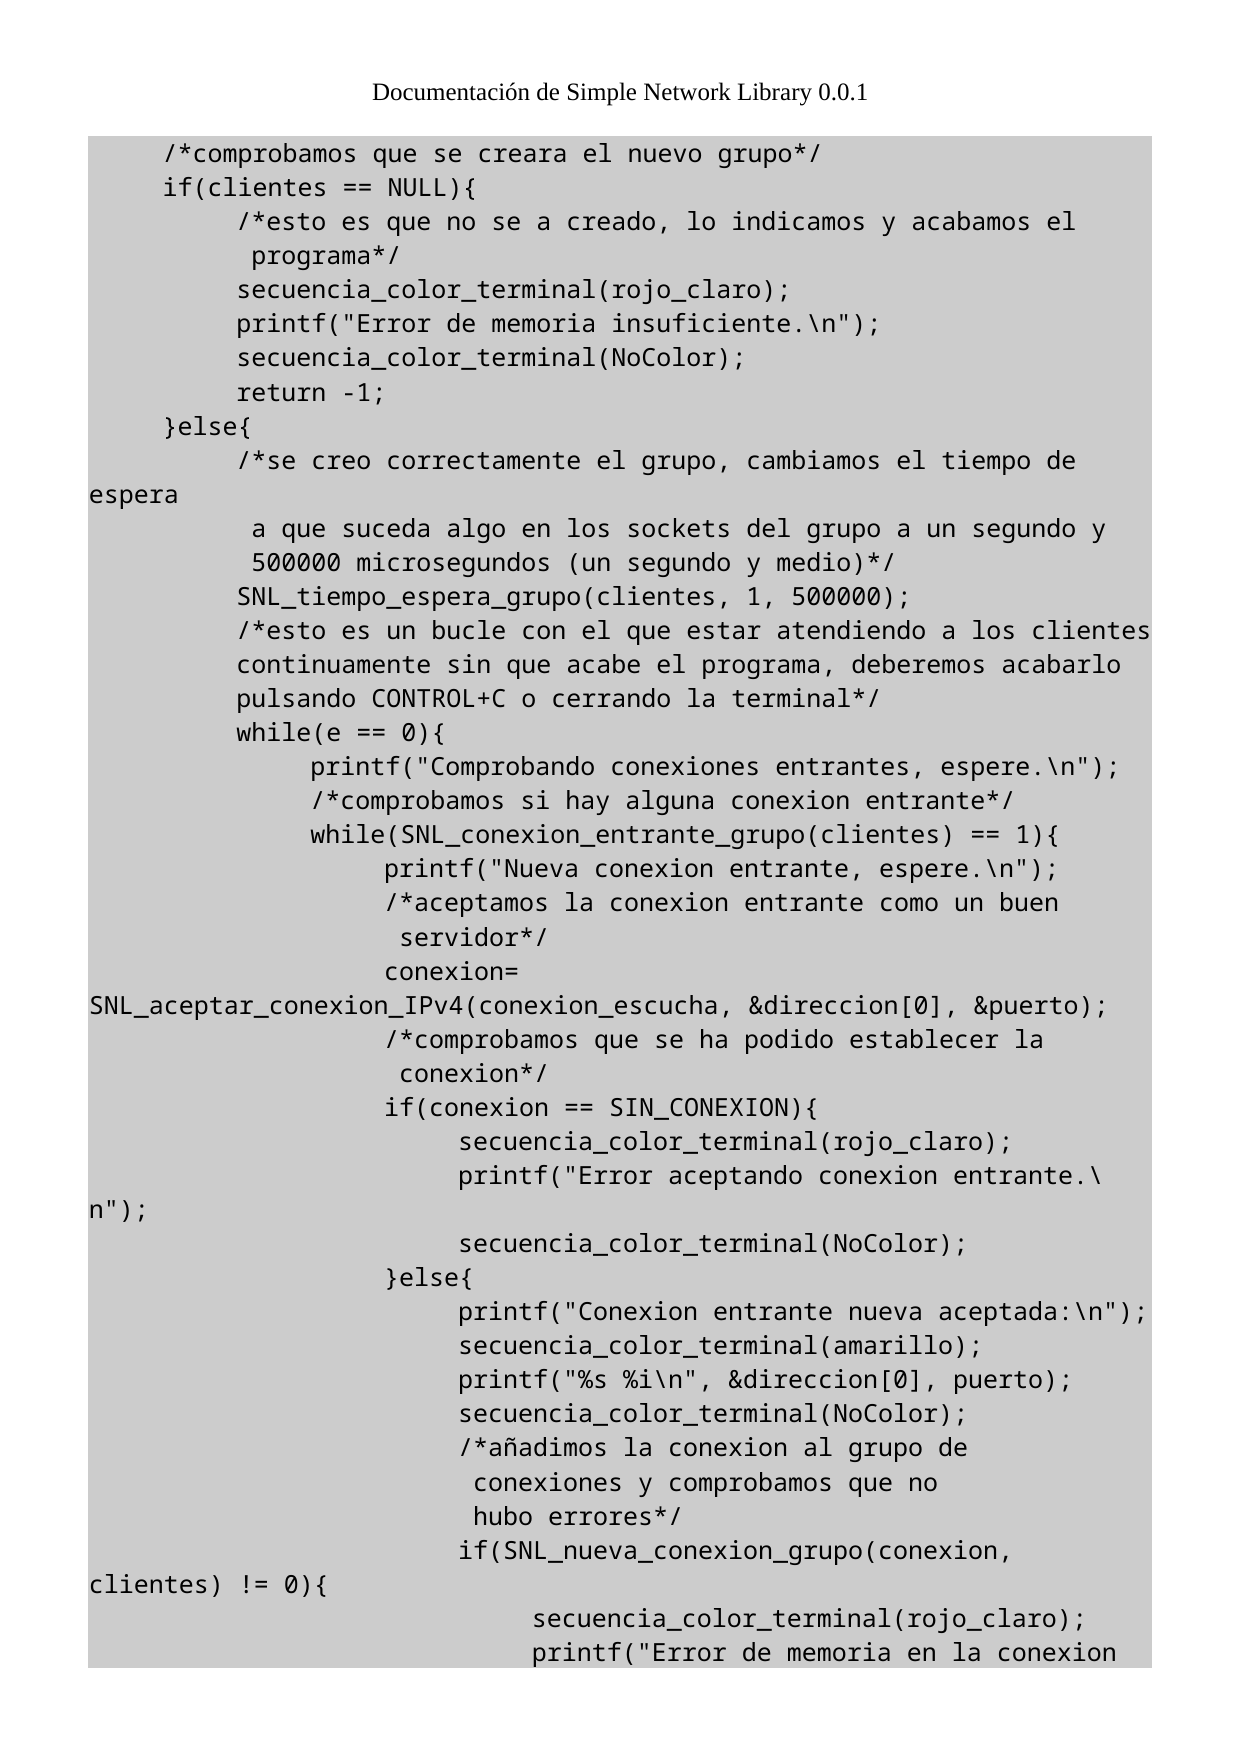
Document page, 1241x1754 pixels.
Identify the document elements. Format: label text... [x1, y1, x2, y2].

text secuencia_color_terminal(NoColor); [88, 1226, 1152, 1260]
text servidor*/ [88, 919, 1152, 953]
text }else{ [88, 1260, 1152, 1294]
text printf("Nueva conexion entrante, espere.\n"); [88, 851, 1152, 885]
text conexion*/ [88, 1055, 1152, 1089]
text secuencia_color_terminal(NoColor); [88, 1396, 1152, 1430]
text if(SNL_nueva_conexion_grupo(conexion, clientes) != 0){ [88, 1532, 1152, 1600]
text printf("Error aceptando conexion entrante.\n"); [88, 1158, 1152, 1226]
text secuencia_color_terminal(rojo_claro); [88, 1123, 1152, 1158]
text /*comprobamos que se ha podido establecer la [88, 1021, 1152, 1055]
text 500000 microsegundos (un segundo y medio)*/ [88, 544, 1152, 578]
text /*esto es un bucle con el que estar atendiendo a los clientes [88, 613, 1152, 647]
text printf("%s %i\n", &direccion[0], puerto); [88, 1362, 1152, 1396]
text /*añadimos la conexion al grupo de [88, 1430, 1152, 1464]
text printf("Error de memoria en la conexion [88, 1634, 1152, 1668]
text return -1; [88, 374, 1152, 408]
text printf("Comprobando conexiones entrantes, espere.\n"); [88, 749, 1152, 783]
text SNL_tiempo_espera_grupo(clientes, 1, 500000); [88, 578, 1152, 613]
text pulsando CONTROL+C o cerrando la terminal*/ [88, 681, 1152, 715]
text }else{ [88, 408, 1152, 442]
text if(conexion == SIN_CONEXION){ [88, 1089, 1152, 1123]
text while(SNL_conexion_entrante_grupo(clientes) == 1){ [88, 817, 1152, 851]
text secuencia_color_terminal(rojo_claro); [88, 1600, 1152, 1634]
text conexion= SNL_aceptar_conexion_IPv4(conexion_escucha, &direccion[0], &puerto); [88, 953, 1152, 1021]
text printf("Conexion entrante nueva aceptada:\n"); [88, 1294, 1152, 1328]
text programa*/ [88, 238, 1152, 272]
text conexiones y comprobamos que no [88, 1464, 1152, 1498]
text secuencia_color_terminal(rojo_claro); [88, 272, 1152, 306]
text /*esto es que no se a creado, lo indicamos y acabamos el [88, 204, 1152, 238]
text while(e == 0){ [88, 715, 1152, 749]
text /*aceptamos la conexion entrante como un buen [88, 885, 1152, 919]
text /*comprobamos si hay alguna conexion entrante*/ [88, 783, 1152, 817]
text printf("Error de memoria insuficiente.\n"); [88, 306, 1152, 340]
text secuencia_color_terminal(amarillo); [88, 1328, 1152, 1362]
text /*comprobamos que se creara el nuevo grupo*/ [88, 136, 1152, 170]
text continuamente sin que acabe el programa, deberemos acabarlo [88, 647, 1152, 681]
text if(clientes == NULL){ [88, 170, 1152, 204]
text secuencia_color_terminal(NoColor); [88, 340, 1152, 374]
text a que suceda algo en los sockets del grupo a un segundo y [88, 510, 1152, 544]
text hubo errores*/ [88, 1498, 1152, 1532]
text /*se creo correctamente el grupo, cambiamos el tiempo de espera [88, 442, 1152, 510]
